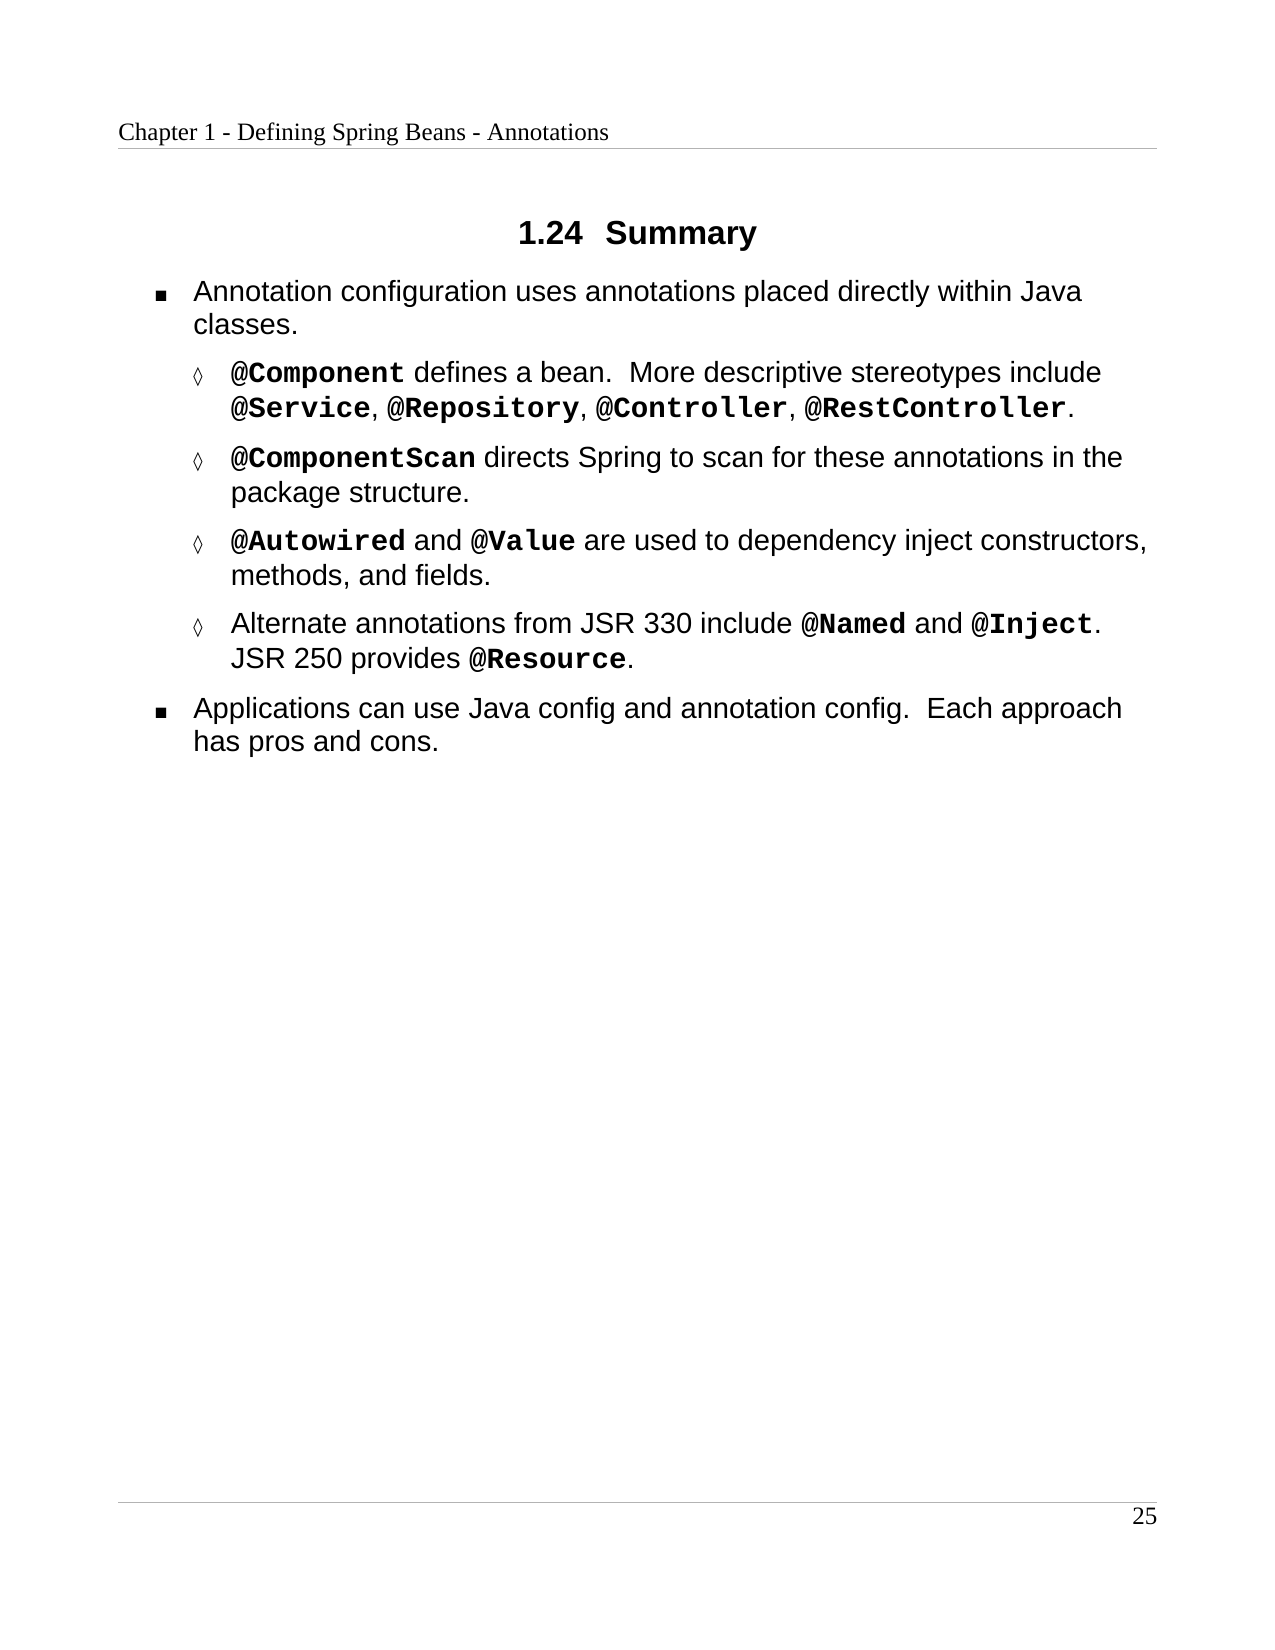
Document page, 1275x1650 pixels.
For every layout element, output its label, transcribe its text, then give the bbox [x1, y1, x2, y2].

list Applications can use Java config and annotation config. Each approach has pros and cons. [156, 692, 1157, 757]
list Alternate annotations from JSR 330 include @Named and @Inject. JSR 250 provides @Resource. [193, 607, 1157, 677]
list @ComponentScan directs Spring to scan for these annotations in the package structure. [193, 441, 1157, 509]
list @Autowired and @Value are used to dependency inject constructors, methods, and fields. [193, 524, 1157, 592]
subtitle Summary [118, 214, 1157, 251]
list Annotation configuration uses annotations placed directly within Java classes. [156, 275, 1157, 341]
list @Component defines a bean. More descriptive stereotypes include @Service, @Repository, @Controller, @RestController. [193, 356, 1157, 426]
